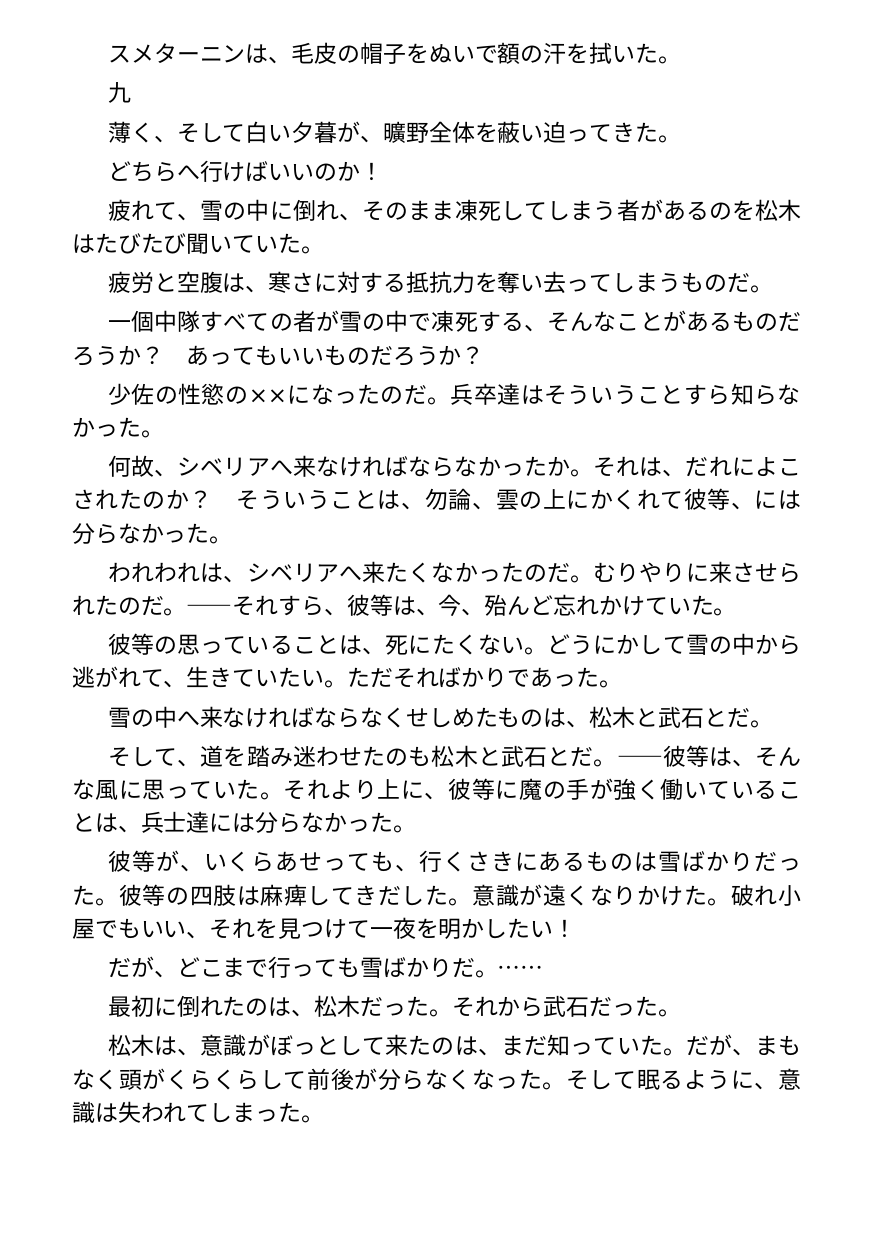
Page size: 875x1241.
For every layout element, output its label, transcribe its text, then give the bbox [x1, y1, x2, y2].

text 疲労と空腹は、寒さに対する抵抗力を奪い去ってしまうものだ。 [72, 265, 802, 298]
text だが、どこまで行っても雪ばかりだ。…… [72, 950, 802, 983]
text スメターニンは、毛皮の帽子をぬいで額の汗を拭いた。 [72, 36, 802, 69]
text 少佐の性慾の××になったのだ。兵卒達はそういうことすら知らなかった。 [72, 377, 802, 443]
text 薄く、そして白い夕暮が、曠野全体を蔽い迫ってきた。 [72, 114, 802, 148]
text どちらへ行けばいいのか！ [72, 153, 802, 187]
text 雪の中へ来なければならなくせしめたものは、松木と武石とだ。 [72, 699, 802, 733]
text 何故、シベリアへ来なければならなかったか。それは、だれによこされたのか？ そういうことは、勿論、雲の上にかくれて彼等、には分らなかった。 [72, 449, 802, 549]
text 一個中隊すべての者が雪の中で凍死する、そんなことがあるものだろうか？ あってもいいものだろうか？ [72, 304, 802, 371]
text われわれは、シベリアへ来たくなかったのだ。むりやりに来させられたのだ。――それすら、彼等は、今、殆んど忘れかけていた。 [72, 555, 802, 621]
text そして、道を踏み迷わせたのも松木と武石とだ。――彼等は、そんな風に思っていた。それより上に、彼等に魔の手が強く働いていることは、兵士達には分らなかった。 [72, 739, 802, 838]
text 松木は、意識がぼっとして来たのは、まだ知っていた。だが、まもなく頭がくらくらして前後が分らなくなった。そして眠るように、意識は失われてしまった。 [72, 1028, 802, 1128]
text 最初に倒れたのは、松木だった。それから武石だった。 [72, 989, 802, 1022]
text 彼等が、いくらあせっても、行くさきにあるものは雪ばかりだった。彼等の四肢は麻痺してきだした。意識が遠くなりかけた。破れ小屋でもいい、それを見つけて一夜を明かしたい！ [72, 844, 802, 944]
text 彼等の思っていることは、死にたくない。どうにかして雪の中から逃がれて、生きていたい。ただそればかりであった。 [72, 627, 802, 693]
text 九 [72, 75, 802, 108]
text 疲れて、雪の中に倒れ、そのまま凍死してしまう者があるのを松木はたびたび聞いていた。 [72, 193, 802, 259]
